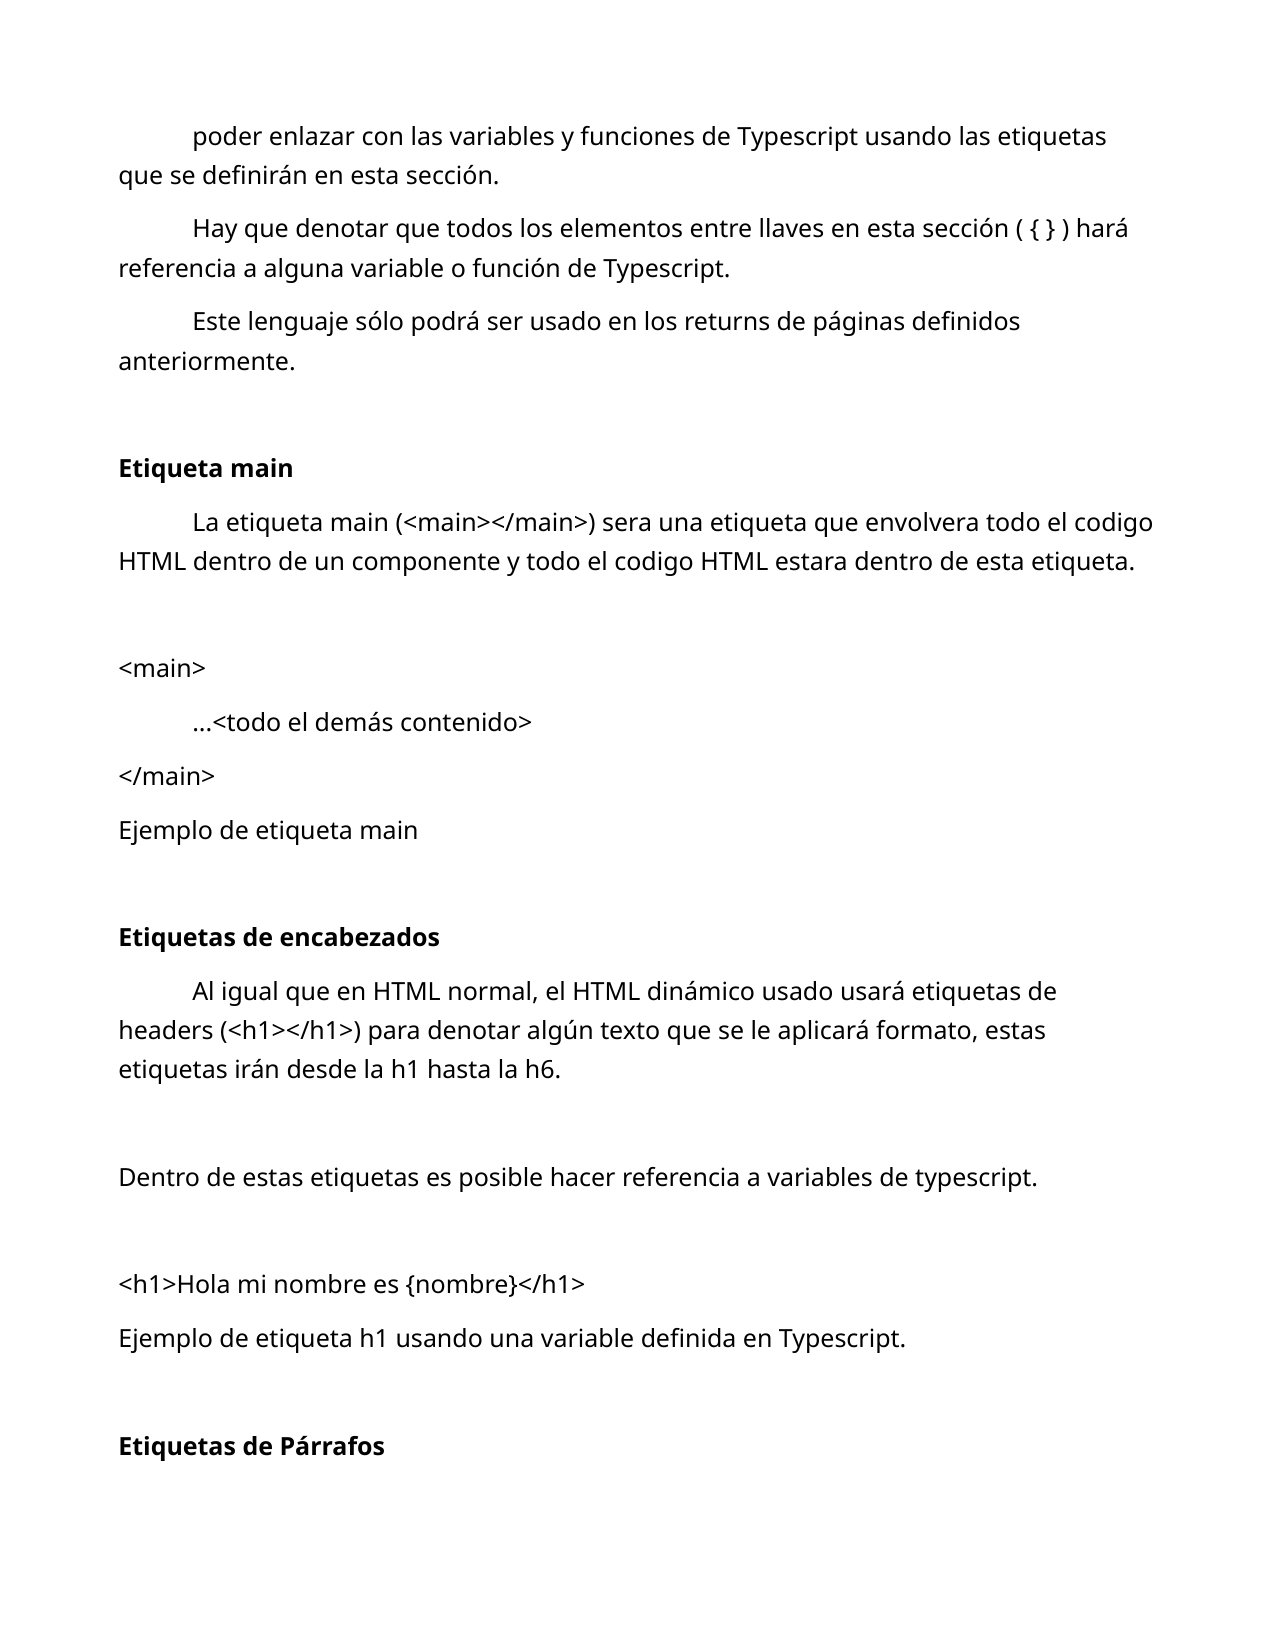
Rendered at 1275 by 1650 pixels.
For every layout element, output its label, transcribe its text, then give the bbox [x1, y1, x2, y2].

text Etiqueta main [118, 451, 1157, 485]
text Ejemplo de etiqueta main [118, 812, 1157, 846]
text La etiqueta main (<main></main>) sera una etiqueta que envolvera todo el codigo HTML dentro de un componente y todo el codigo HTML estara dentro de esta etiqueta. [118, 504, 1157, 578]
text </main> [118, 758, 1157, 793]
text poder enlazar con las variables y funciones de Typescript usando las etiquetas que se definirán en esta sección. [118, 118, 1157, 191]
text Al igual que en HTML normal, el HTML dinámico usado usará etiquetas de headers (<h1></h1>) para denotar algún texto que se le aplicará formato, estas etiquetas irán desde la h1 hasta la h6. [118, 973, 1157, 1086]
text ...<todo el demás contenido> [118, 705, 1157, 739]
text Este lenguaje sólo podrá ser usado en los returns de páginas definidos anteriormente. [118, 304, 1157, 377]
text Hay que denotar que todos los elementos entre llaves en esta sección ( { } ) hará referencia a alguna variable o función de Typescript. [118, 211, 1157, 284]
text <h1>Hola mi nombre es {nombre}</h1> [118, 1267, 1157, 1301]
text Etiquetas de Párrafos [118, 1428, 1157, 1462]
text Etiquetas de encabezados [118, 920, 1157, 954]
text Ejemplo de etiqueta h1 usando una variable definida en Typescript. [118, 1321, 1157, 1355]
text <main> [118, 651, 1157, 685]
text Dentro de estas etiquetas es posible hacer referencia a variables de typescript. [118, 1159, 1157, 1193]
